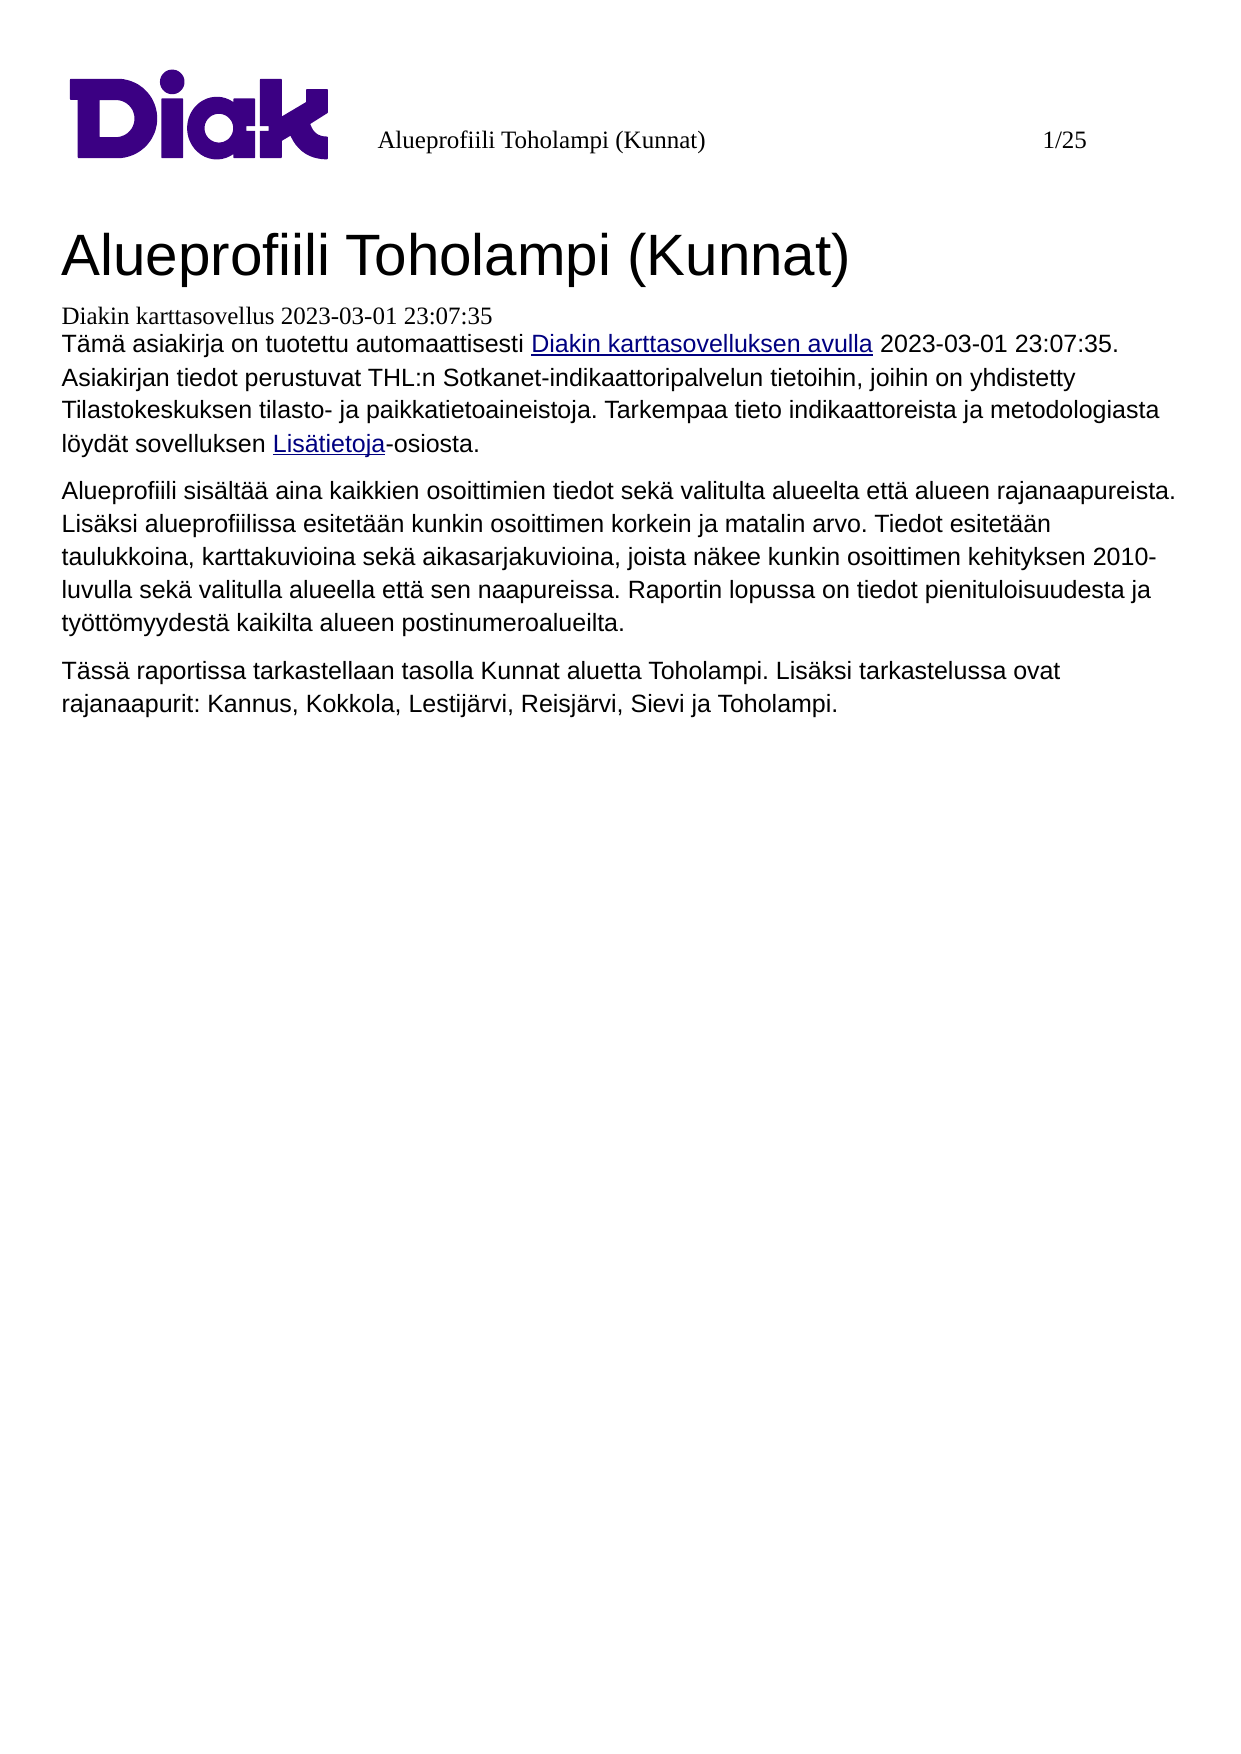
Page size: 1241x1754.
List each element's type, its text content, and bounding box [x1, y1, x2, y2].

text Tässä raportissa tarkastellaan tasolla Kunnat aluetta Toholampi. Lisäksi tarkastelussa ovat rajanaapurit: Kannus, Kokkola, Lestijärvi, Reisjärvi, Sievi ja Toholampi. [61, 656, 1179, 718]
text Alueprofiili sisältää aina kaikkien osoittimien tiedot sekä valitulta alueelta että alueen rajanaapureista. Lisäksi alueprofiilissa esitetään kunkin osoittimen korkein ja matalin arvo. Tiedot esitetään taulukkoina, karttakuvioina sekä aikasarjakuvioina, joista näkee kunkin osoittimen kehityksen 2010-luvulla sekä valitulla alueella että sen naapureissa. Raportin lopussa on tiedot pienituloisuudesta ja työttömyydestä kaikilta alueen postinumeroalueilta. [61, 476, 1179, 637]
title Alueprofiili Toholampi (Kunnat) [61, 221, 1179, 288]
text Tämä asiakirja on tuotettu automaattisesti Diakin karttasovelluksen avulla 2023-03-01 23:07:35. Asiakirjan tiedot perustuvat THL:n Sotkanet-indikaattoripalvelun tietoihin, joihin on yhdistetty Tilastokeskuksen tilasto- ja paikkatietoaineistoja. Tarkempaa tieto indikaattoreista ja metodologiasta löydät sovelluksen Lisätietoja-osiosta. [61, 329, 1179, 457]
text Diakin karttasovellus 2023-03-01 23:07:35 [61, 301, 1179, 329]
